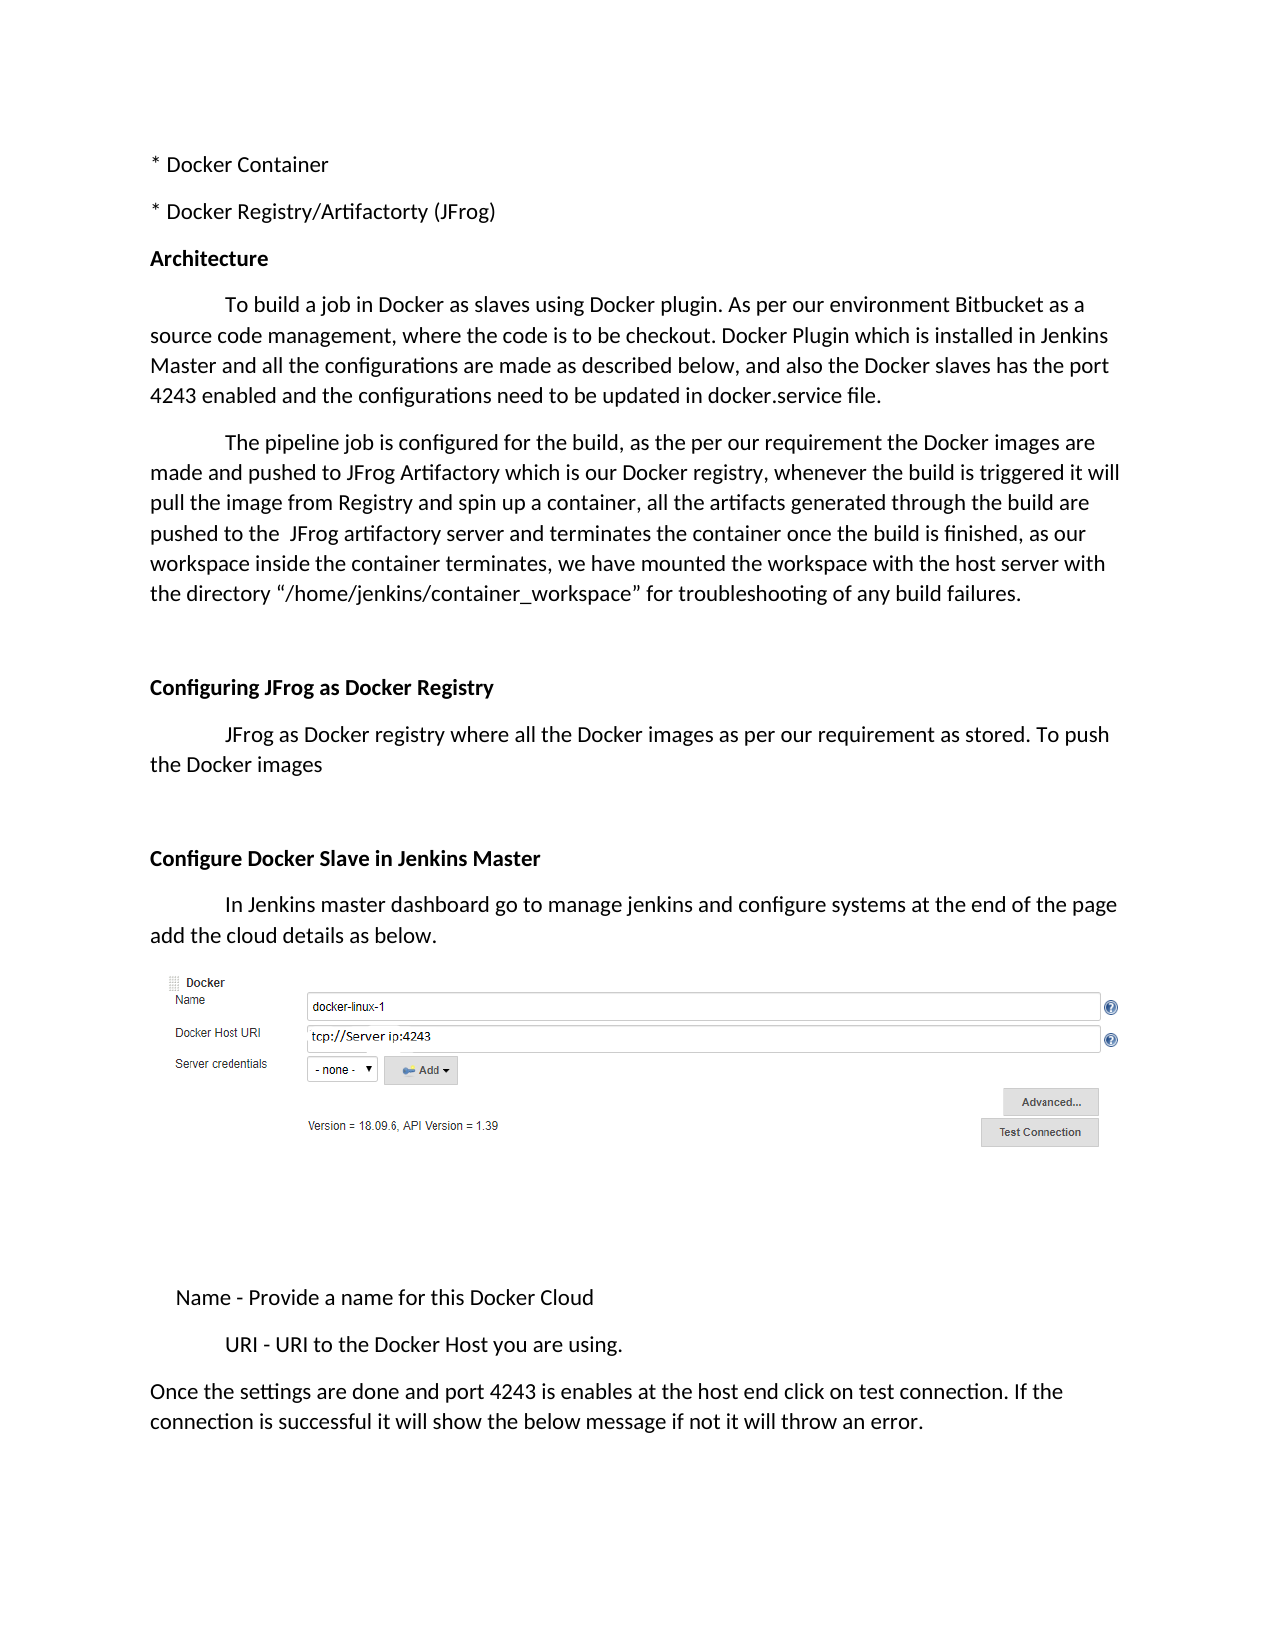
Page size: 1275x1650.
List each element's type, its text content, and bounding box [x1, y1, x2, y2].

text The pipeline job is configured for the build, as the per our requirement the Docker images are made and pushed to JFrog Artifactory which is our Docker registry, whenever the build is triggered it will pull the image from Registry and spin up a container, all the artifacts generated through the build are pushed to the JFrog artifactory server and terminates the container once the build is finished, as our workspace inside the container terminates, we have mounted the workspace with the host server with the directory “/home/jenkins/container_workspace” for troubleshooting of any build failures. [150, 428, 1125, 607]
text Name - Provide a name for this Docker Cloud [150, 1283, 1125, 1311]
text URI - URI to the Docker Host you are using. [150, 1330, 1125, 1358]
text Configure Docker Slave in Jenkins Master [150, 844, 1125, 872]
text Once the settings are done and port 4243 is enables at the host end click on test connection. If the connection is successful it will show the below message if not it will throw an error. [150, 1377, 1125, 1435]
text Configuring JFrog as Docker Registry [150, 673, 1125, 701]
text To build a job in Docker as slaves using Docker plugin. As per our environment Bitbucket as a source code management, where the code is to be checkout. Docker Plugin which is installed in Jenkins Master and all the configurations are made as described below, and also the Docker slaves has the port 4243 enabled and the configurations need to be updated in docker.service file. [150, 291, 1125, 409]
text Architecture [150, 244, 1125, 272]
text JFrog as Docker registry where all the Docker images as per our requirement as stored. To push the Docker images [150, 720, 1125, 778]
text * Docker Container [150, 150, 1125, 178]
text * Docker Registry/Artifactorty (JFrog) [150, 197, 1125, 225]
text In Jenkins master dashboard go to manage jenkins and configure systems at the end of the page add the cloud details as below. [150, 891, 1125, 949]
